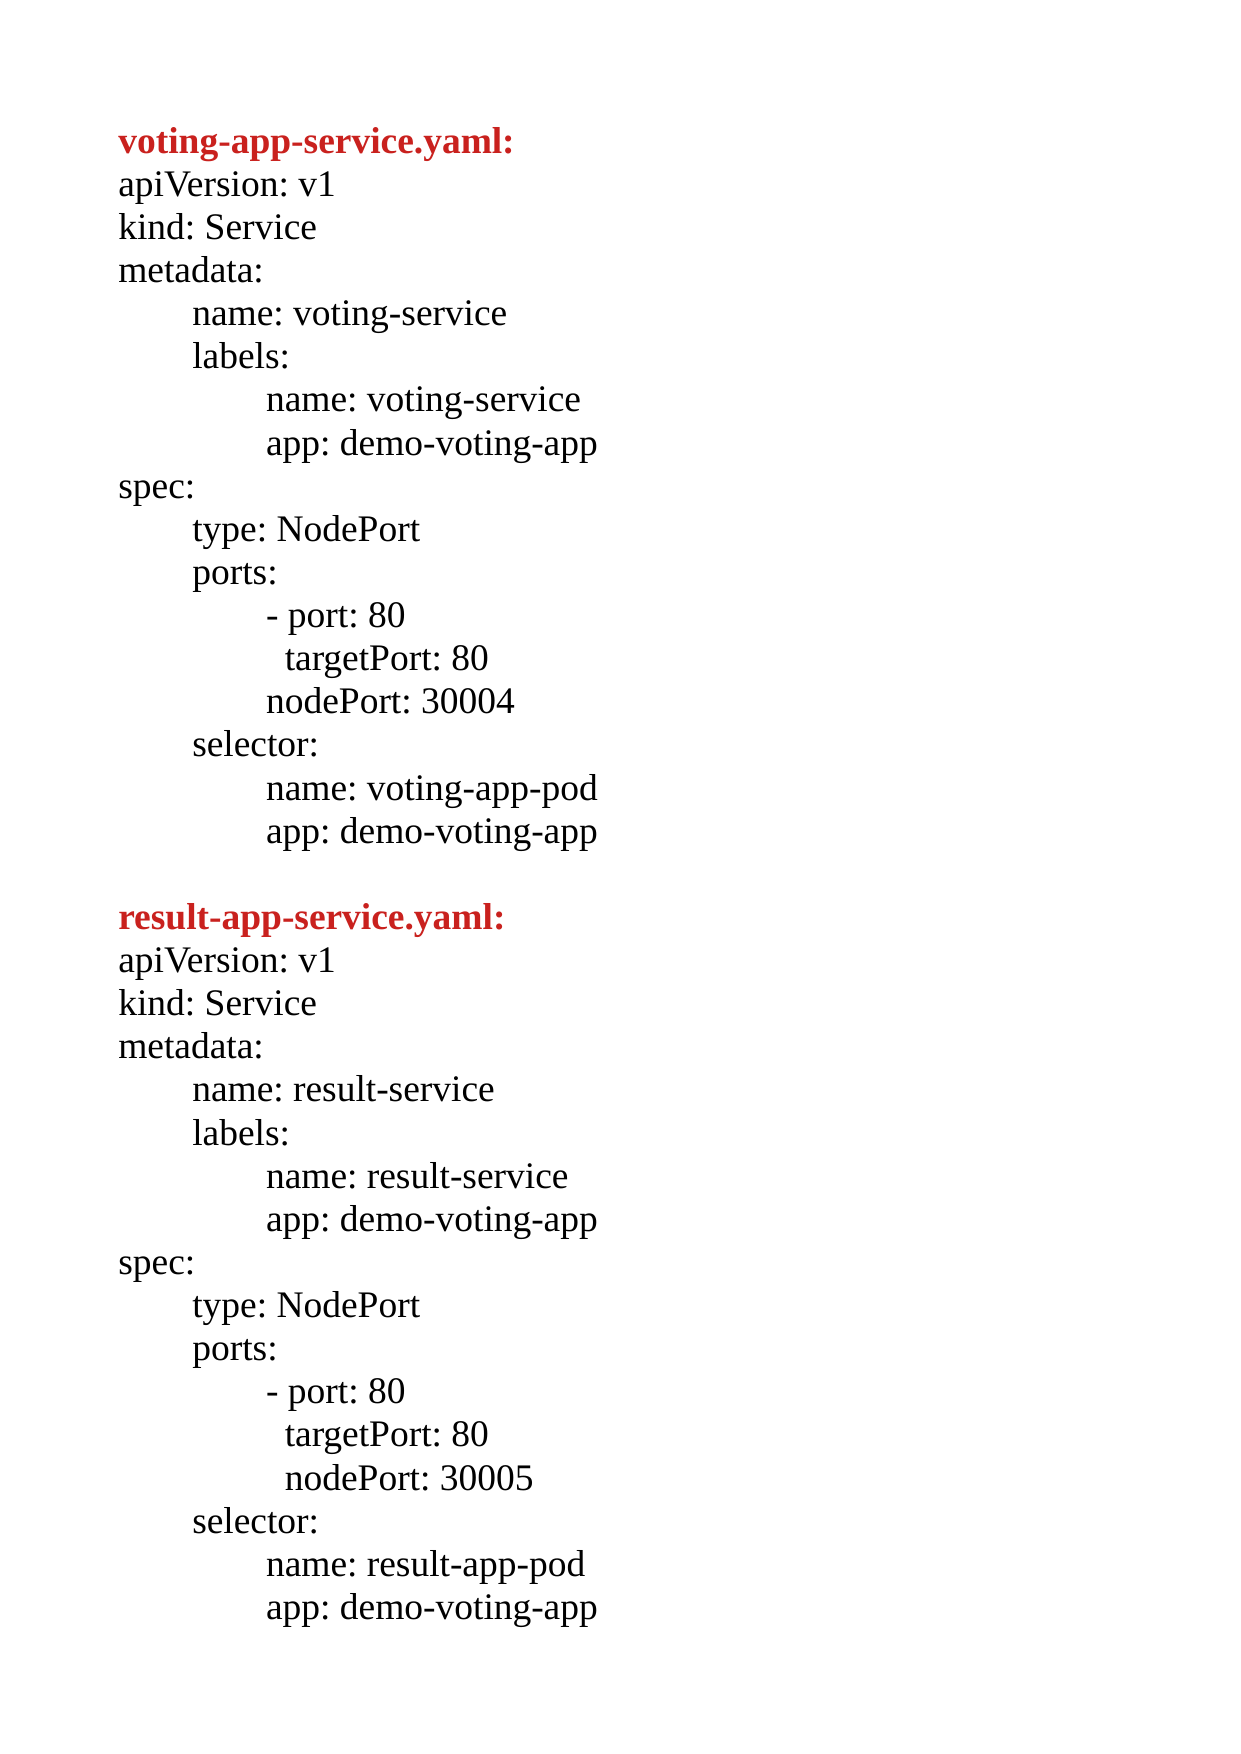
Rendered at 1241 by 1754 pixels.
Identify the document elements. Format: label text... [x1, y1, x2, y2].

text app: demo-voting-app [118, 1584, 1122, 1627]
text - port: 80 [118, 592, 1122, 636]
text result-app-service.yaml: [118, 894, 1122, 937]
text name: voting-service [118, 377, 1122, 420]
text spec: [118, 1239, 1122, 1282]
text metadata: [118, 247, 1122, 291]
text name: result-service [118, 1153, 1122, 1196]
text name: voting-service [118, 291, 1122, 334]
text targetPort: 80 [118, 1412, 1122, 1455]
text name: result-app-pod [118, 1541, 1122, 1584]
text selector: [118, 1498, 1122, 1541]
text kind: Service [118, 204, 1122, 247]
text nodePort: 30005 [118, 1455, 1122, 1498]
text type: NodePort [118, 506, 1122, 549]
text labels: [118, 334, 1122, 377]
text app: demo-voting-app [118, 420, 1122, 463]
text nodePort: 30004 [118, 679, 1122, 722]
text targetPort: 80 [118, 636, 1122, 679]
text app: demo-voting-app [118, 808, 1122, 851]
text voting-app-service.yaml: [118, 118, 1122, 161]
text selector: [118, 722, 1122, 765]
text type: NodePort [118, 1282, 1122, 1326]
text name: voting-app-pod [118, 765, 1122, 808]
text apiVersion: v1 [118, 161, 1122, 204]
text ports: [118, 1326, 1122, 1369]
text apiVersion: v1 [118, 937, 1122, 981]
text labels: [118, 1110, 1122, 1153]
text spec: [118, 463, 1122, 506]
text name: result-service [118, 1067, 1122, 1110]
text metadata: [118, 1024, 1122, 1067]
text kind: Service [118, 981, 1122, 1024]
text ports: [118, 549, 1122, 592]
text app: demo-voting-app [118, 1196, 1122, 1239]
text - port: 80 [118, 1369, 1122, 1412]
